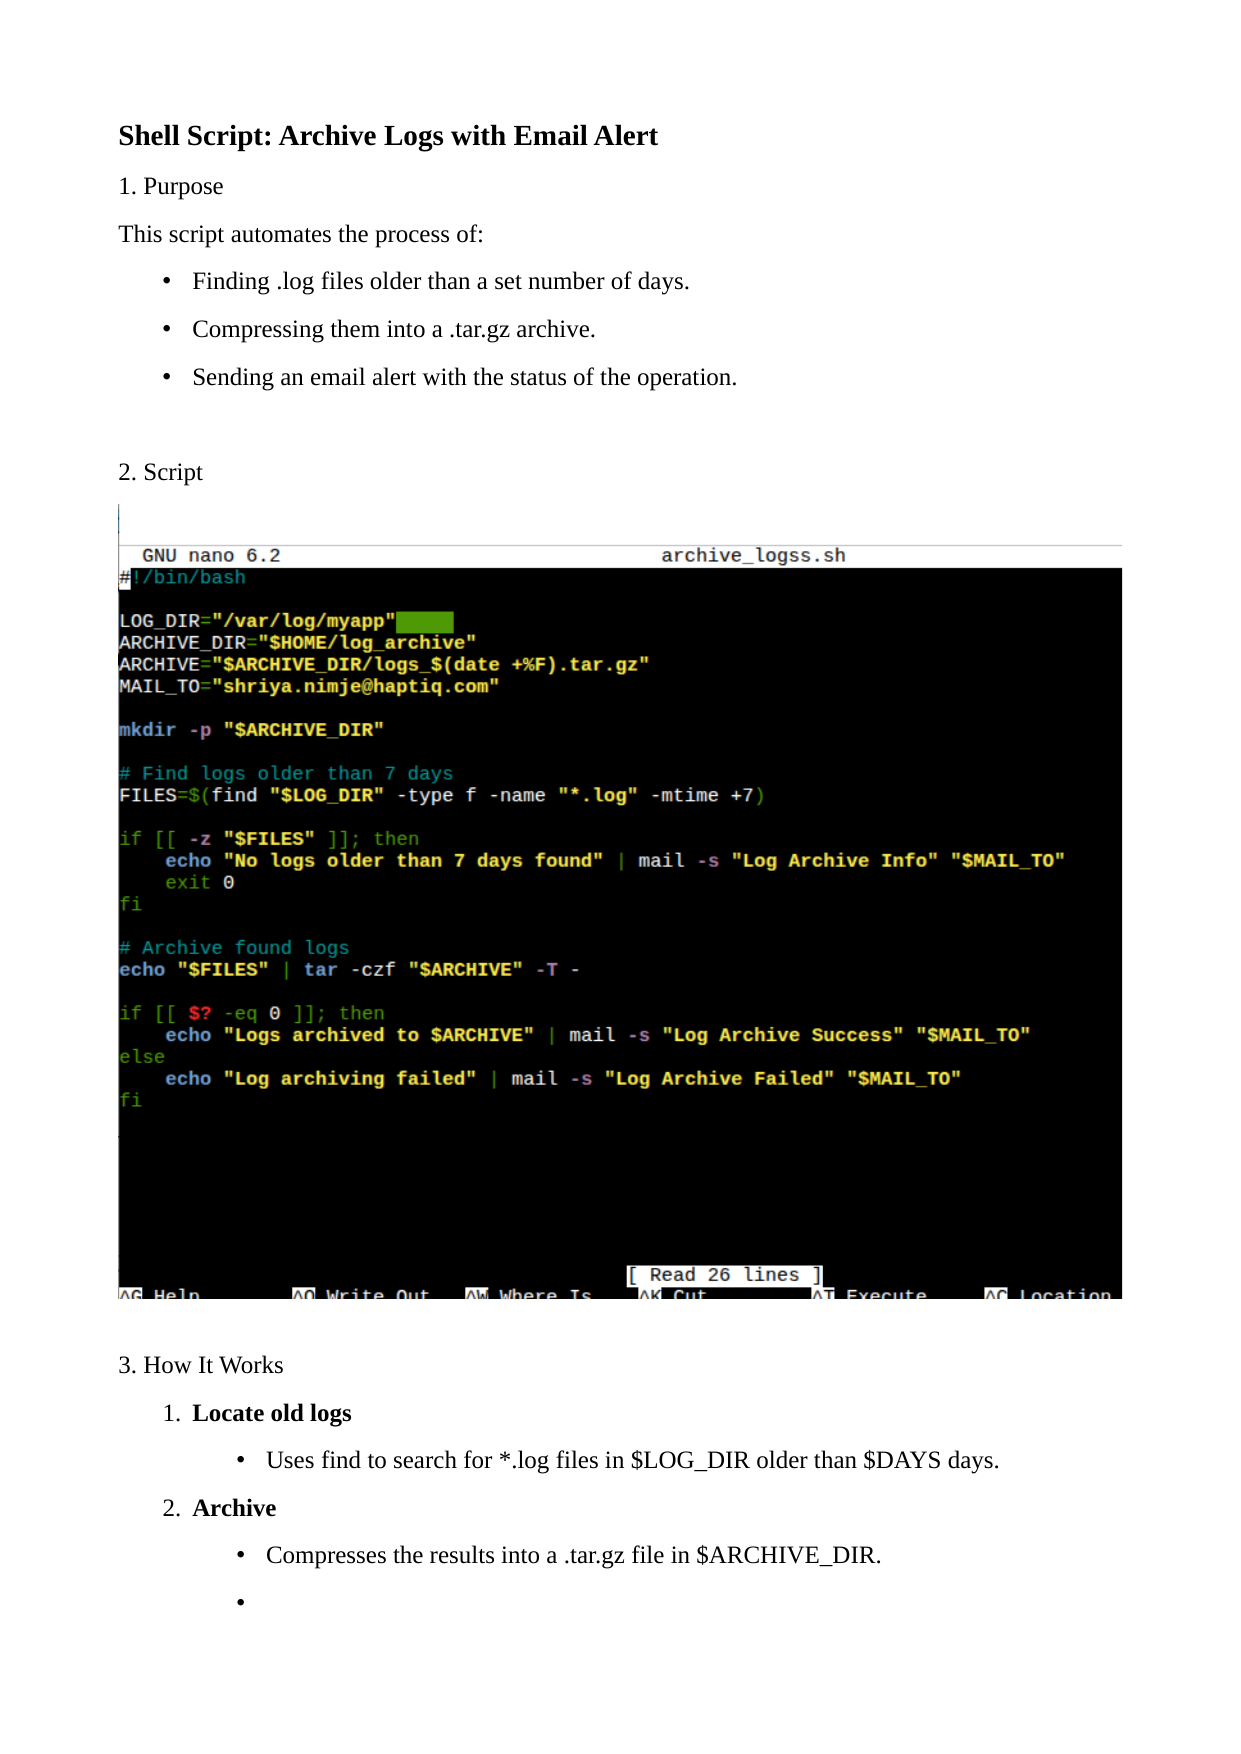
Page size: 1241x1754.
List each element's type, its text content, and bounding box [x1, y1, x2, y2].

list Archive [162, 1493, 1122, 1522]
list Finding .log files older than a set number of days. [162, 266, 1122, 295]
list Compresses the results into a .tar.gz file in $ARCHIVE_DIR. [236, 1541, 1122, 1569]
text This script automates the process of: [118, 219, 1122, 248]
picture [118, 504, 1123, 1299]
list Uses find to search for *.log files in $LOG_DIR older than $DAYS days. [236, 1445, 1122, 1474]
text Shell Script: Archive Logs with Email Alert [118, 118, 1122, 152]
list Compressing them into a .tar.gz archive. [162, 314, 1122, 343]
list Locate old logs [162, 1398, 1122, 1427]
list Sending an email alert with the status of the operation. [162, 362, 1122, 390]
text 1. Purpose [118, 171, 1122, 200]
text 2. Script [118, 457, 1122, 486]
text 3. How It Works [118, 1350, 1122, 1379]
